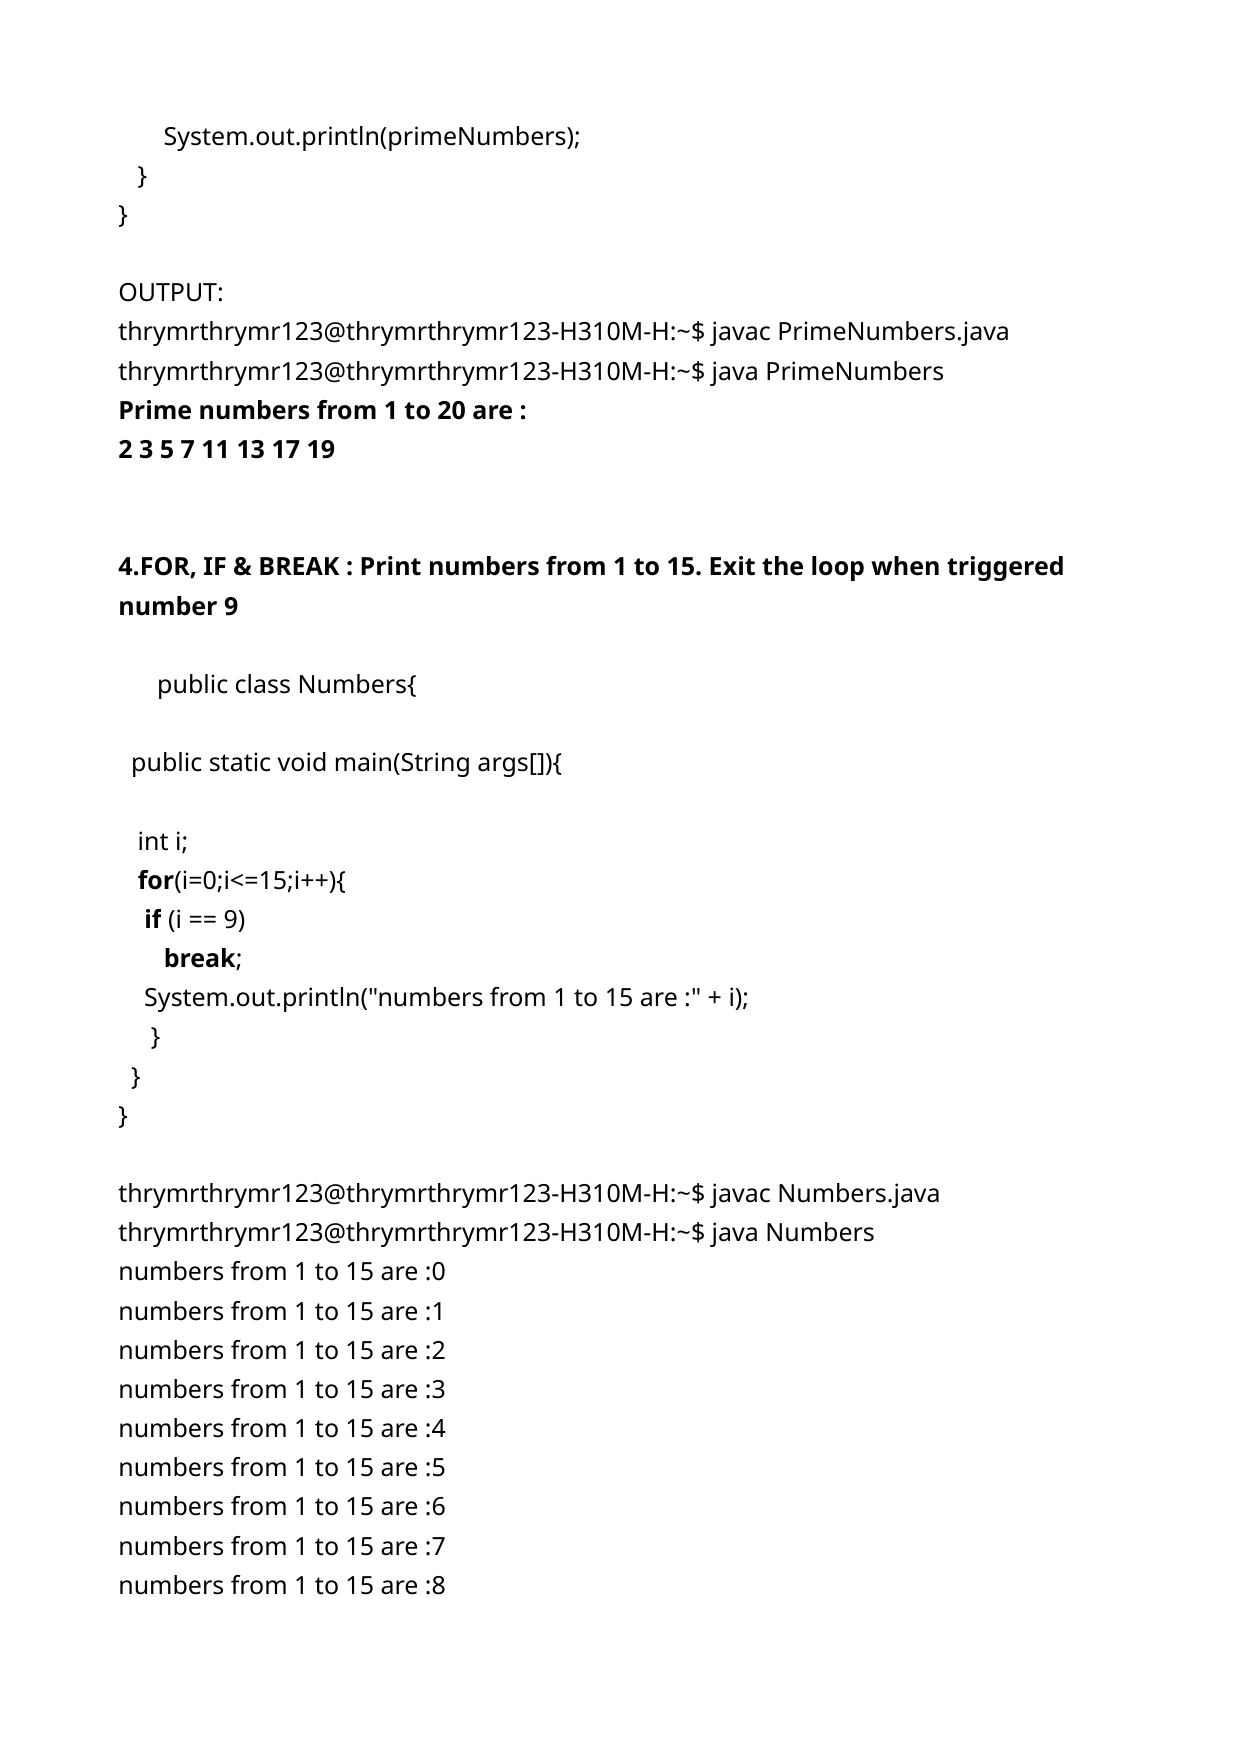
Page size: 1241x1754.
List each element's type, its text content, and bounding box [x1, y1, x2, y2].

text public static void main(String args[]){ [118, 745, 1122, 779]
text System.out.println("numbers from 1 to 15 are :" + i); [118, 980, 1122, 1014]
text } [118, 196, 1122, 231]
text 4.FOR, IF & BREAK : Print numbers from 1 to 15. Exit the loop when triggered number 9 [118, 549, 1122, 622]
text Prime numbers from 1 to 20 are : [118, 392, 1122, 426]
text thrymrthrymr123@thrymrthrymr123-H310M-H:~$ javac PrimeNumbers.java [118, 314, 1122, 348]
text OUTPUT: [118, 275, 1122, 309]
text thrymrthrymr123@thrymrthrymr123-H310M-H:~$ java PrimeNumbers [118, 353, 1122, 387]
text thrymrthrymr123@thrymrthrymr123-H310M-H:~$ javac Numbers.java [118, 1176, 1122, 1210]
text public class Numbers{ [118, 666, 1122, 701]
text numbers from 1 to 15 are :6 [118, 1489, 1122, 1523]
text numbers from 1 to 15 are :3 [118, 1371, 1122, 1406]
text numbers from 1 to 15 are :8 [118, 1567, 1122, 1601]
text int i; [118, 823, 1122, 857]
text for(i=0;i<=15;i++){ [118, 862, 1122, 896]
text } [118, 1097, 1122, 1131]
text numbers from 1 to 15 are :4 [118, 1411, 1122, 1445]
text } [118, 1058, 1122, 1092]
text System.out.println(primeNumbers); [118, 118, 1122, 152]
text numbers from 1 to 15 are :2 [118, 1332, 1122, 1366]
text numbers from 1 to 15 are :0 [118, 1254, 1122, 1288]
text numbers from 1 to 15 are :5 [118, 1450, 1122, 1484]
text numbers from 1 to 15 are :7 [118, 1528, 1122, 1562]
text numbers from 1 to 15 are :1 [118, 1293, 1122, 1327]
text thrymrthrymr123@thrymrthrymr123-H310M-H:~$ java Numbers [118, 1215, 1122, 1249]
text } [118, 1019, 1122, 1053]
text if (i == 9) [118, 901, 1122, 936]
text break; [118, 941, 1122, 975]
text 2 3 5 7 11 13 17 19 [118, 431, 1122, 466]
text } [118, 157, 1122, 191]
